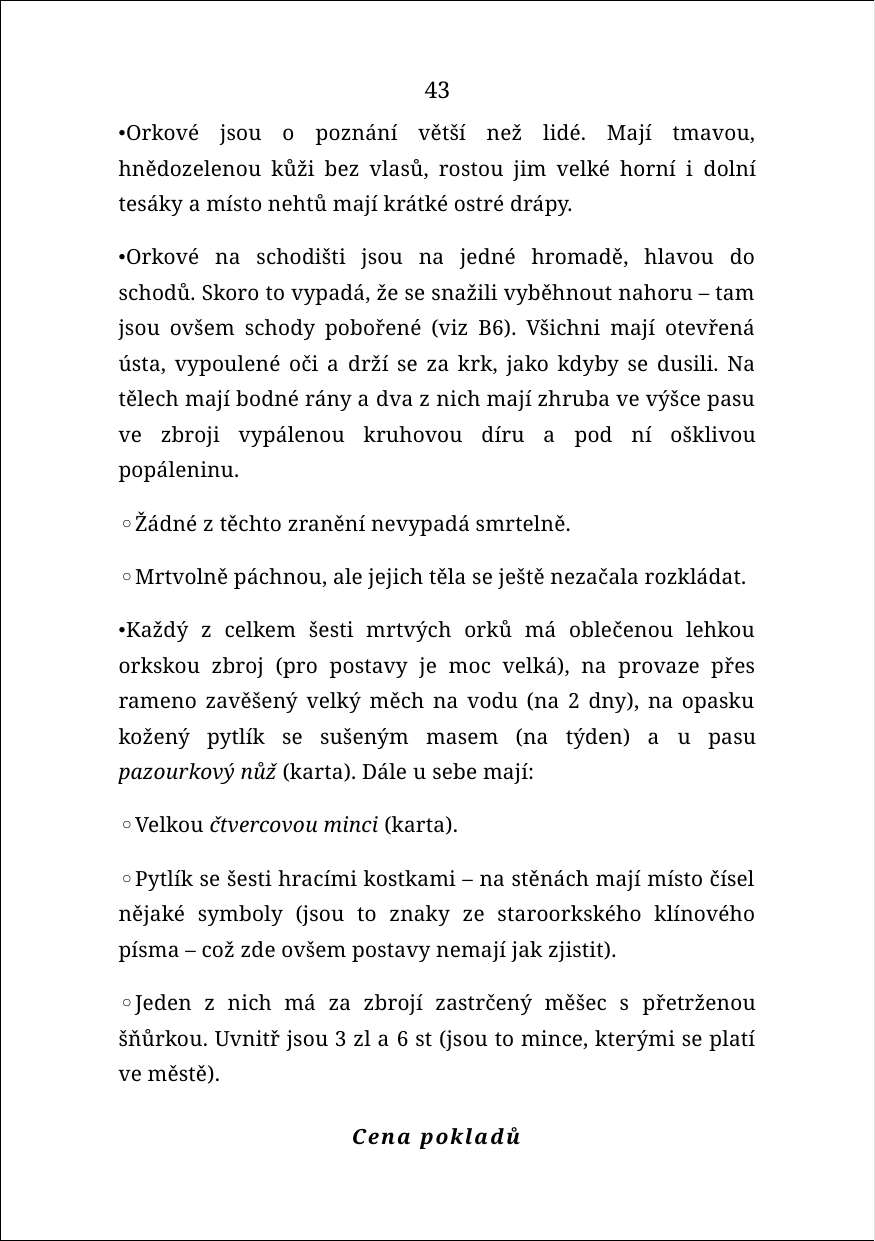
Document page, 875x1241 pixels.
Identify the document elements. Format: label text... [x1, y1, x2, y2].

list Orkové na schodišti jsou na jedné hromadě, hlavou do schodů. Skoro to vypadá, že se snažili vyběhnout nahoru – tam jsou ovšem schody pobořené (viz B6). Všichni mají otevřená ústa, vypoulené oči a⁠ drží se za krk, jako kdyby se dusili. Na tělech mají bodné rány a⁠ dva z⁠ nich mají zhruba ve výšce pasu ve zbroji vypálenou kruhovou díru a⁠ pod ní ošklivou popáleninu. [118, 242, 756, 484]
list Pytlík se šesti hracími kostkami – na stěnách mají místo čísel nějaké symboly (jsou to znaky ze staroorkského klínového písma – což zde ovšem postavy nemají jak zjistit). [118, 864, 756, 963]
list Velkou čtvercovou minci (karta). [118, 811, 756, 839]
list Každý z⁠ celkem šesti mrtvých orků má oblečenou lehkou orkskou zbroj (pro postavy je moc velká), na provaze přes rameno zavěšený velký měch na vodu (na 2 dny), na opasku kožený pytlík se sušeným masem (na týden) a⁠ u⁠ pasu pazourkový nůž (karta). Dále u⁠ sebe mají: [118, 615, 756, 786]
list Orkové jsou o⁠ poznání větší než lidé. Mají tmavou, hnědozelenou kůži bez vlasů, rostou jim velké horní i⁠ dolní tesáky a⁠ místo nehtů mají krátké ostré drápy. [118, 118, 756, 218]
list Mrtvolně páchnou, ale jejich těla se ještě nezačala rozkládat. [118, 562, 756, 591]
list Žádné z⁠ těchto zranění nevypadá smrtelně. [118, 509, 756, 537]
list Jeden z⁠ nich má za zbrojí zastrčený měšec s⁠ přetrženou šňůrkou. Uvnitř jsou 3 zl a⁠ 6 st (jsou to mince, kterými se platí ve městě). [118, 988, 756, 1088]
